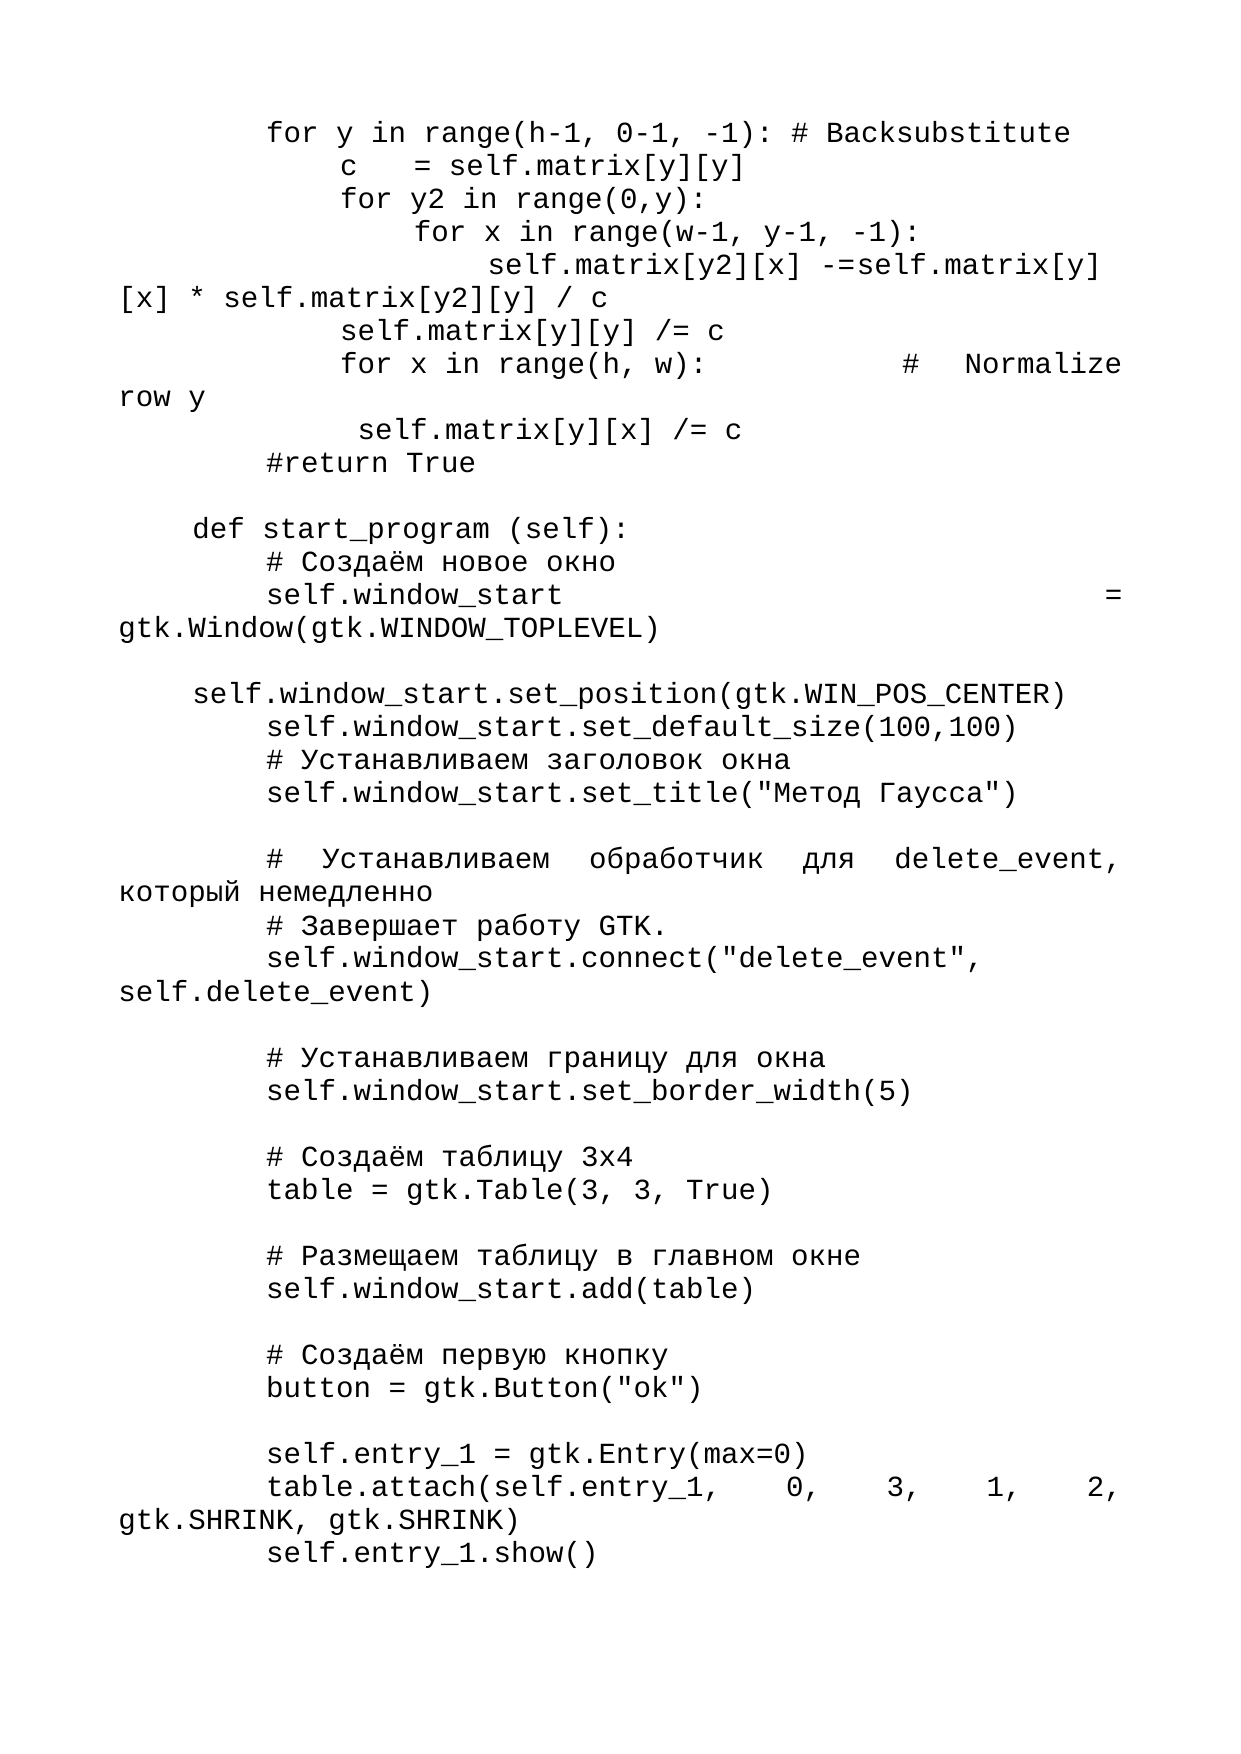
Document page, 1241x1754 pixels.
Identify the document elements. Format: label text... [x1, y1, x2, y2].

text self.window_start.set_border_width(5) [118, 1076, 1122, 1109]
text for x in range(h, w): # Normalize row y [118, 349, 1122, 415]
text # Устанавливаем обработчик для delete_event, который немедленно [118, 844, 1122, 911]
text c = self.matrix[y][y] [118, 151, 1122, 184]
text self.entry_1 = gtk.Entry(max=0) [118, 1439, 1122, 1472]
text # Завершает работу GTK. [118, 911, 1122, 944]
text # Устанавливаем границу для окна [118, 1043, 1122, 1076]
text table = gtk.Table(3, 3, True) [118, 1175, 1122, 1208]
text # Размещаем таблицу в главном окне [118, 1241, 1122, 1274]
text self.window_start.set_title("Метод Гаусса") [118, 778, 1122, 812]
text self.entry_1.show() [118, 1538, 1122, 1571]
text for y in range(h-1, 0-1, -1): # Backsubstitute [118, 118, 1122, 151]
text self.matrix[y][x] /= c [118, 415, 1122, 448]
text for y2 in range(0,y): [118, 184, 1122, 217]
text table.attach(self.entry_1, 0, 3, 1, 2, gtk.SHRINK, gtk.SHRINK) [118, 1472, 1122, 1538]
text self.window_start.set_default_size(100,100) [118, 712, 1122, 746]
text # Создаём первую кнопку [118, 1340, 1122, 1373]
text button = gtk.Button("ok") [118, 1373, 1122, 1406]
text self.window_start.connect("delete_event", self.delete_event) [118, 944, 1122, 1010]
text def start_program (self): [118, 514, 1122, 547]
text for x in range(w-1, y-1, -1): [118, 217, 1122, 250]
text # Создаём новое окно [118, 547, 1122, 580]
text # Создаём таблицу 3х4 [118, 1142, 1122, 1175]
text # Устанавливаем заголовок окна [118, 746, 1122, 778]
text self.window_start.set_position(gtk.WIN_POS_CENTER) [118, 646, 1122, 712]
text self.matrix[y2][x] -= self.matrix[y][x] * self.matrix[y2][y] / c [118, 250, 1122, 316]
text self.window_start.add(table) [118, 1274, 1122, 1307]
text #return True [118, 448, 1122, 481]
text self.window_start = gtk.Window(gtk.WINDOW_TOPLEVEL) [118, 580, 1122, 646]
text self.matrix[y][y] /= c [118, 316, 1122, 349]
